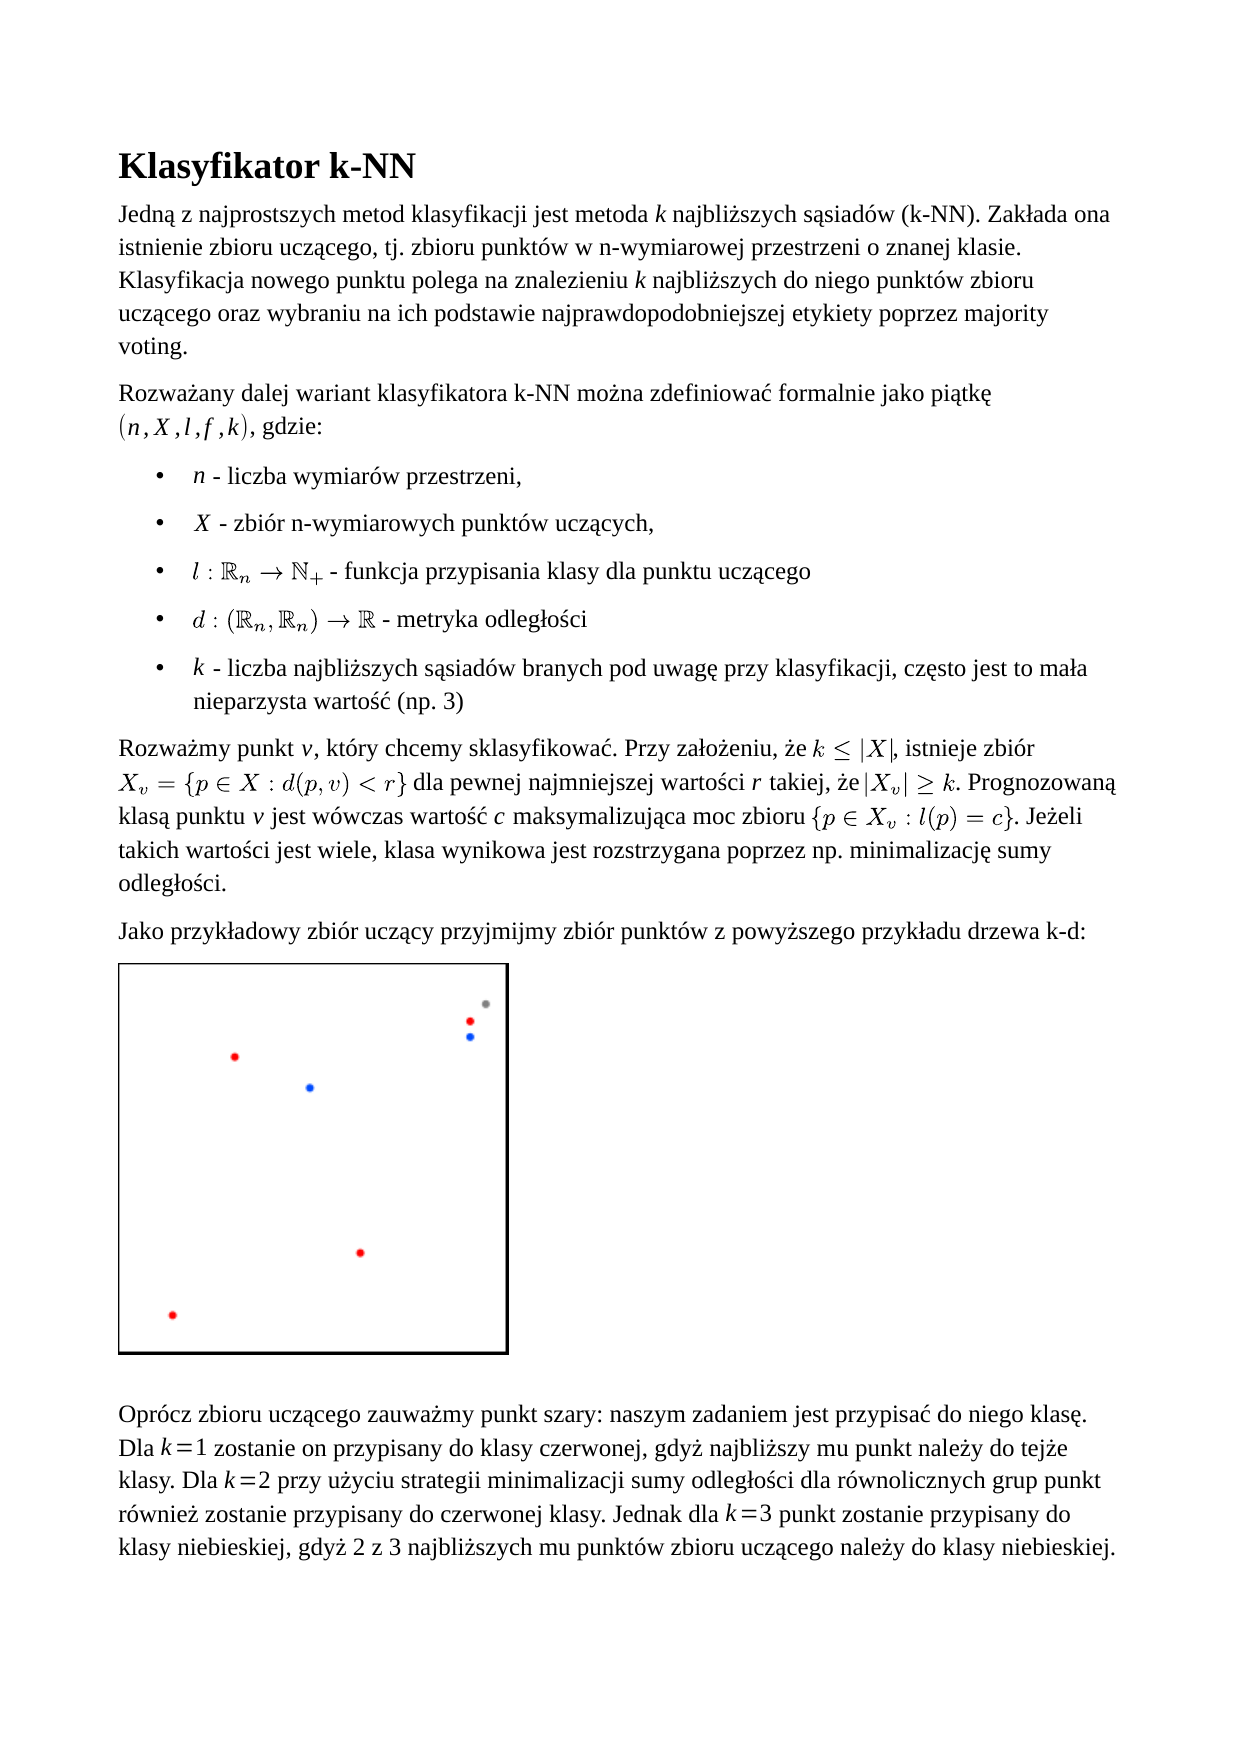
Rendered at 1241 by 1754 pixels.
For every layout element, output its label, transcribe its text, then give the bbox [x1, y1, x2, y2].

list - zbiór n-wymiarowych punktów uczących, [156, 508, 1122, 537]
text Rozważmy punkt , który chcemy sklasyfikować. Przy założeniu, że , istnieje zbiór dla pewnej najmniejszej wartości takiej, że . Prognozowaną klasą punktu jest wówczas wartość maksymalizująca moc zbioru . Jeżeli takich wartości jest wiele, klasa wynikowa jest rozstrzygana poprzez np. minimalizację sumy odległości. [118, 733, 1122, 897]
text Oprócz zbioru uczącego zauważmy punkt szary: naszym zadaniem jest przypisać do niego klasę. Dla zostanie on przypisany do klasy czerwonej, gdyż najbliższy mu punkt należy do tejże klasy. Dla przy użyciu strategii minimalizacji sumy odległości dla równolicznych grup punkt również zostanie przypisany do czerwonej klasy. Jednak dla punkt zostanie przypisany do klasy niebieskiej, gdyż 2 z 3 najbliższych mu punktów zbioru uczącego należy do klasy niebieskiej. [118, 1399, 1122, 1560]
text Jedną z najprostszych metod klasyfikacji jest metoda k najbliższych sąsiadów (k-NN). Zakłada ona istnienie zbioru uczącego, tj. zbioru punktów w n-wymiarowej przestrzeni o znanej klasie. Klasyfikacja nowego punktu polega na znalezieniu k najbliższych do niego punktów zbioru uczącego oraz wybraniu na ich podstawie najprawdopodobniejszej etykiety poprzez majority voting. [118, 199, 1122, 359]
list - metryka odległości [156, 604, 1122, 634]
text Rozważany dalej wariant klasyfikatora k-NN można zdefiniować formalnie jako piątkę , gdzie: [118, 378, 1122, 442]
picture [118, 963, 509, 1355]
list - funkcja przypisania klasy dla punktu uczącego [156, 556, 1122, 585]
list - liczba wymiarów przestrzeni, [156, 461, 1122, 490]
subtitle Klasyfikator k-NN [118, 143, 1122, 186]
text Jako przykładowy zbiór uczący przyjmijmy zbiór punktów z powyższego przykładu drzewa k-d: [118, 916, 1122, 945]
list - liczba najbliższych sąsiadów branych pod uwagę przy klasyfikacji, często jest to mała nieparzysta wartość (np. 3) [156, 653, 1122, 714]
